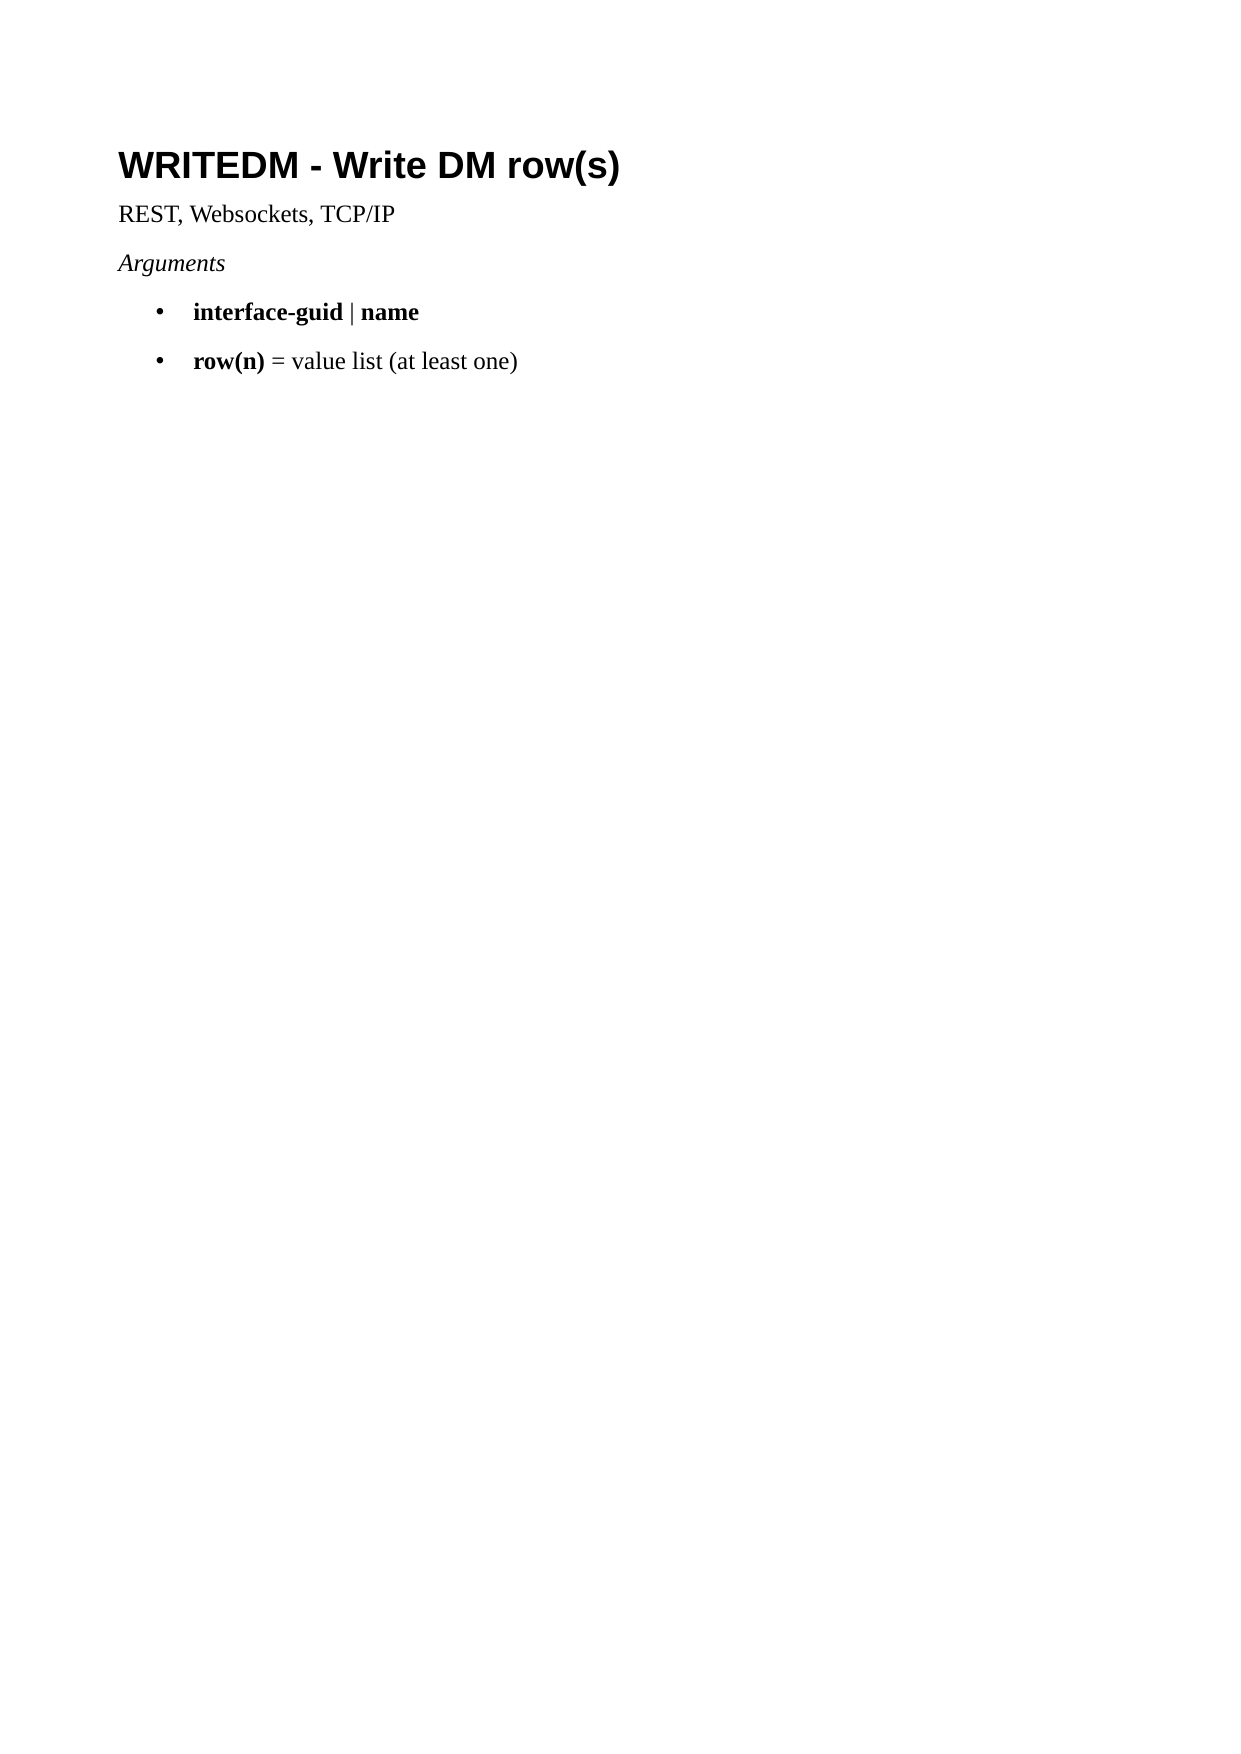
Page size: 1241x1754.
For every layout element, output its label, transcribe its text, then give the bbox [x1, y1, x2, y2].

subtitle row(n) = value list (at least one) [156, 346, 1122, 375]
text Arguments [118, 248, 1122, 277]
subtitle WRITEDM - Write DM row(s) [118, 143, 1122, 187]
text REST, Websockets, TCP/IP [118, 199, 1122, 228]
list interface-guid | name [156, 297, 1122, 326]
